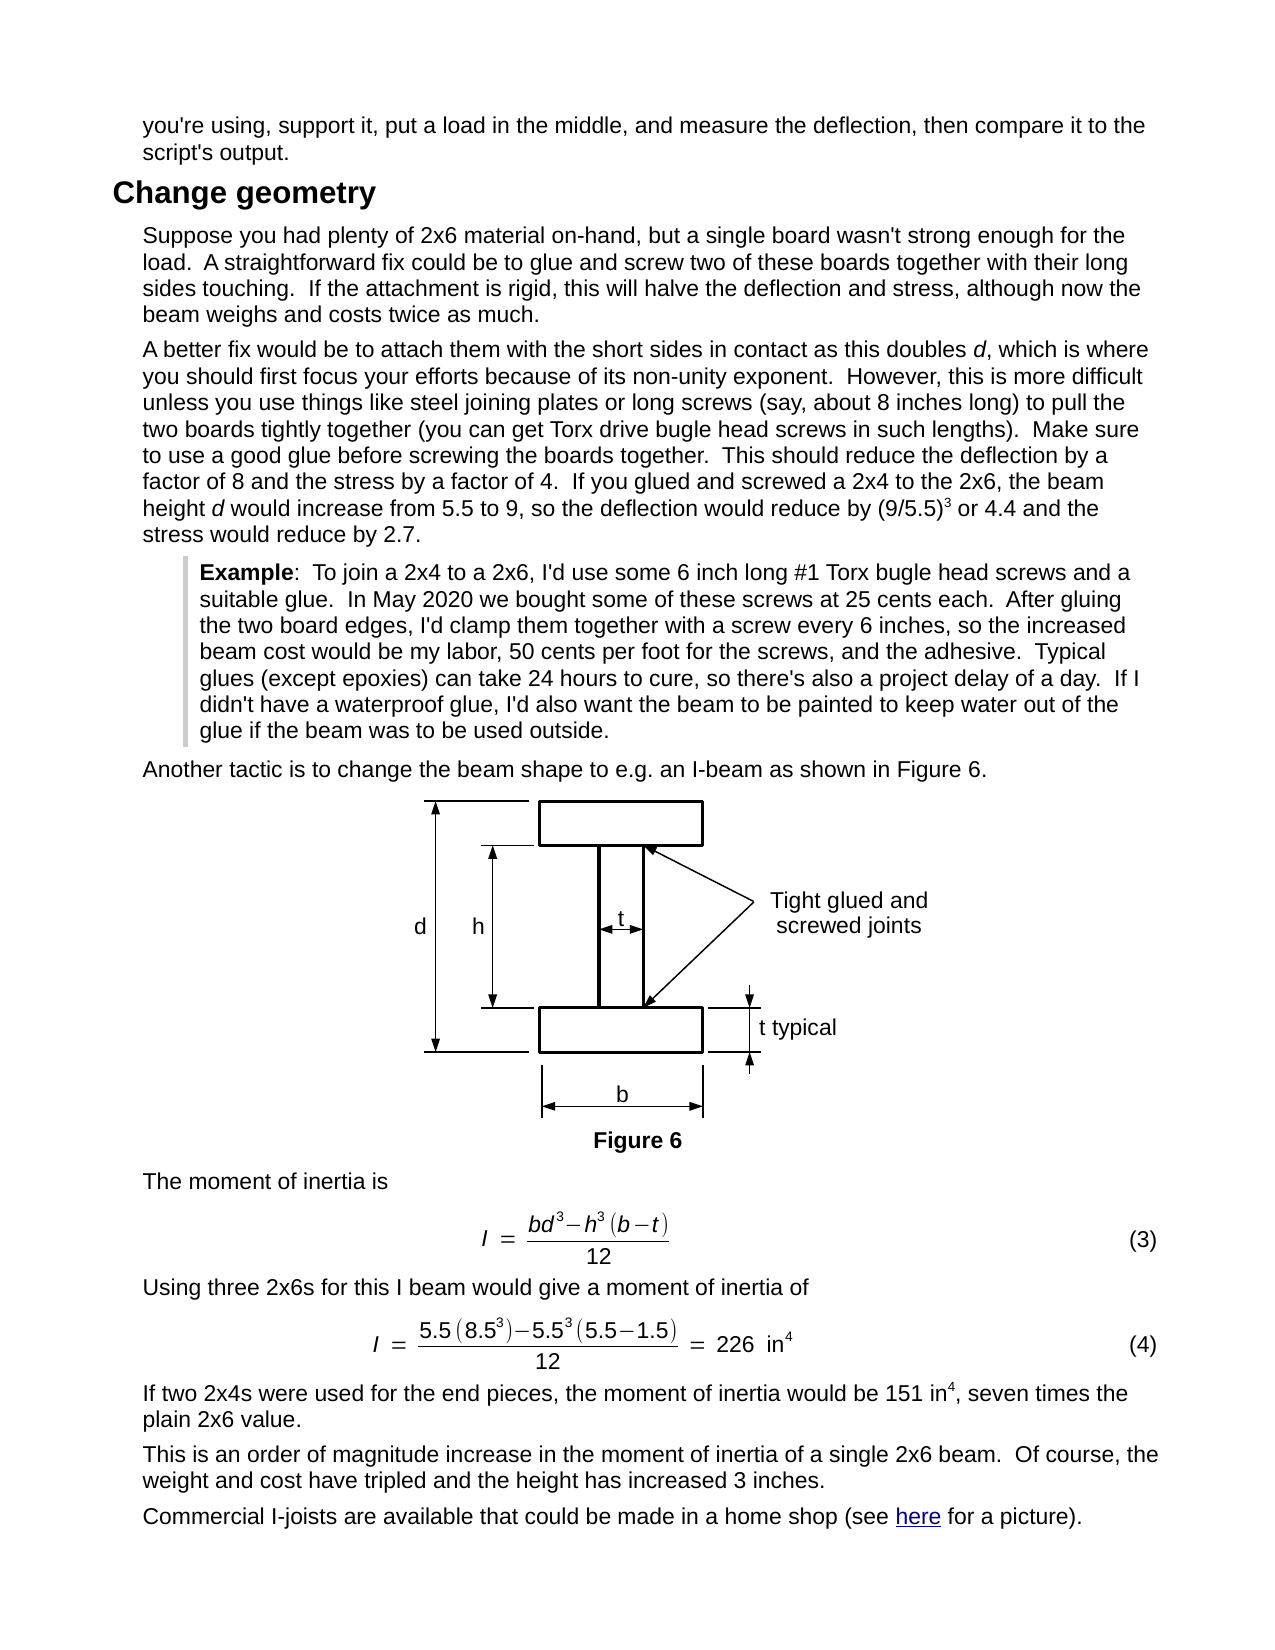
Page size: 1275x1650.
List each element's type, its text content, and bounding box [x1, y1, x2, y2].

text Example: To join a 2x4 to a 2x6, I'd use some 6 inch long #1 Torx bugle head screws and a suitable glue. In May 2020 we bought some of these screws at 25 cents each. After gluing the two board edges, I'd clamp them together with a screw every 6 inches, so the increased beam cost would be my labor, 50 cents per foot for the screws, and the adhesive. Typical glues (except epoxies) can take 24 hours to cure, so there's also a project delay of a day. If I didn't have a waterproof glue, I'd also want the beam to be painted to keep water out of the glue if the beam was to be used outside. [188, 556, 1162, 747]
text Using three 2x6s for this I beam would give a moment of inertia of [142, 1274, 1162, 1300]
table_header (3) [1046, 1204, 1162, 1274]
table_header [113, 1204, 1046, 1274]
text Commercial I-joists are available that could be made in a home shop (see here for a picture). [142, 1503, 1162, 1529]
text The moment of inertia is [142, 790, 1162, 1194]
text Another tactic is to change the beam shape to e.g. an I-beam as shown in Figure 6. [142, 756, 1162, 782]
text Figure 6 [222, 803, 1053, 1153]
text This is an order of magnitude increase in the moment of inertia of a single 2x6 beam. Of course, the weight and cost have tripled and the height has increased 3 inches. [142, 1441, 1162, 1494]
subtitle Change geometry [112, 174, 1162, 210]
text you're using, support it, put a load in the middle, and measure the deflection, then compare it to the script's output. [142, 112, 1162, 165]
table_header (4) [1046, 1309, 1162, 1379]
text A better fix would be to attach them with the short sides in contact as this doubles d, which is where you should first focus your efforts because of its non-unity exponent. However, this is more difficult unless you use things like steel joining plates or long screws (say, about 8 inches long) to pull the two boards tightly together (you can get Torx drive bugle head screws in such lengths). Make sure to use a good glue before screwing the boards together. This should reduce the deflection by a factor of 8 and the stress by a factor of 4. If you glued and screwed a 2x4 to the 2x6, the beam height d would increase from 5.5 to 9, so the deflection would reduce by (9/5.5)3 or 4.4 and the stress would reduce by 2.7. [142, 336, 1162, 547]
table_header [113, 1309, 1046, 1379]
text Suppose you had plenty of 2x6 material on-hand, but a single board wasn't strong enough for the load. A straightforward fix could be to glue and screw two of these boards together with their long sides touching. If the attachment is rigid, this will halve the deflection and stress, although now the beam weighs and costs twice as much. [142, 222, 1162, 327]
text If two 2x4s were used for the end pieces, the moment of inertia would be 151 in4, seven times the plain 2x6 value. [142, 1379, 1162, 1432]
